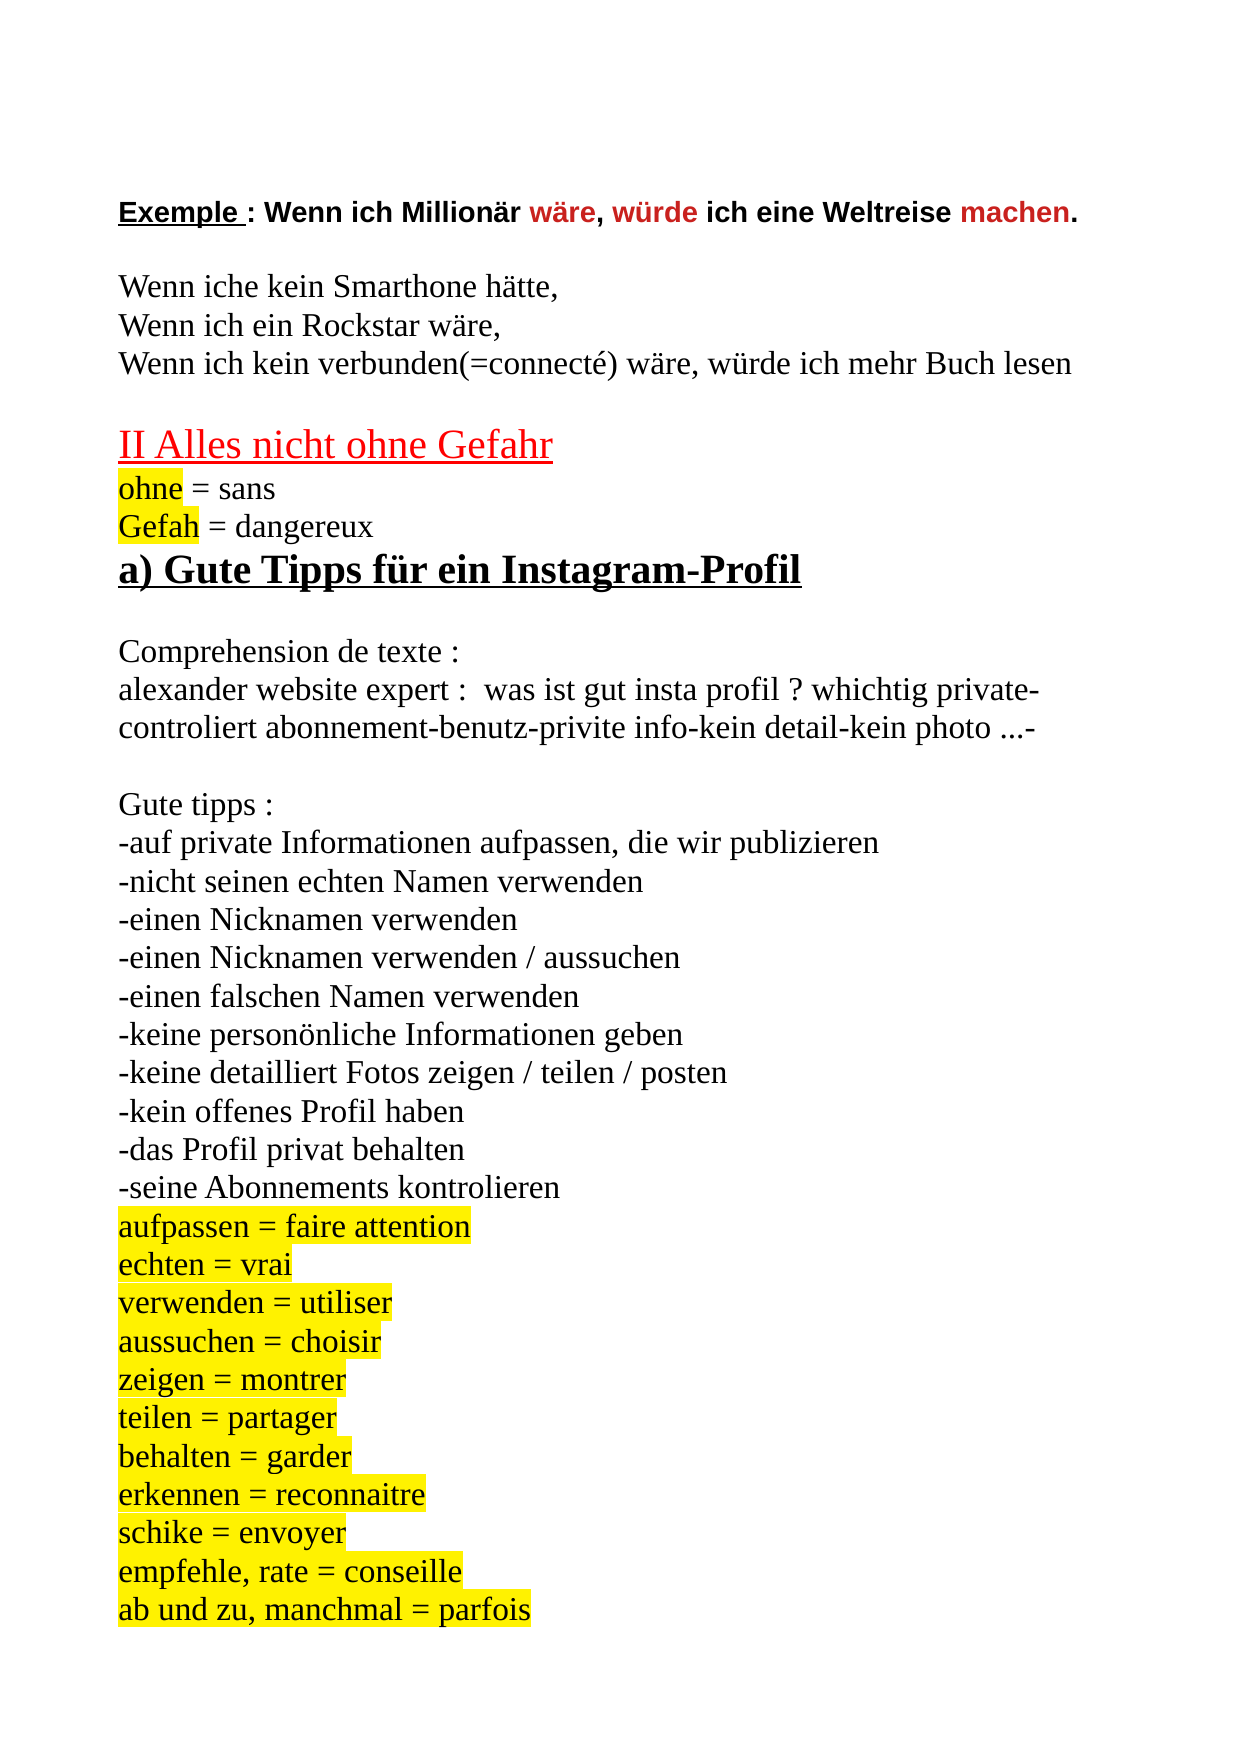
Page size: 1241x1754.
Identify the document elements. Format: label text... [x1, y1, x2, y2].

text -nicht seinen echten Namen verwenden [118, 861, 1122, 899]
text behalten = garder [118, 1436, 1122, 1474]
text -kein offenes Profil haben [118, 1091, 1122, 1129]
text erkennen = reconnaitre [118, 1474, 1122, 1512]
text schike = envoyer [118, 1512, 1122, 1551]
text -auf private Informationen aufpassen, die wir publizieren [118, 822, 1122, 861]
text Exemple : Wenn ich Millionär wäre, würde ich eine Weltreise machen. [118, 195, 1122, 228]
text Gefah = dangereux [118, 506, 1122, 544]
text ab und zu, manchmal = parfois [118, 1589, 1122, 1627]
text verwenden = utiliser [118, 1282, 1122, 1321]
text empfehle, rate = conseille [118, 1551, 1122, 1589]
text Wenn ich kein verbunden(=connecté) wäre, würde ich mehr Buch lesen [118, 343, 1122, 382]
text Wenn iche kein Smarthone hätte, [118, 267, 1122, 305]
text a) Gute Tipps für ein Instagram-Profil [118, 544, 1122, 592]
text Wenn ich ein Rockstar wäre, [118, 305, 1122, 343]
text alexander website expert : was ist gut insta profil ? whichtig private-controliert abonnement-benutz-privite info-kein detail-kein photo ...- [118, 669, 1122, 746]
text -keine detailliert Fotos zeigen / teilen / posten [118, 1052, 1122, 1091]
text -einen falschen Namen verwenden [118, 976, 1122, 1014]
text Gute tipps : [118, 784, 1122, 822]
text zeigen = montrer [118, 1359, 1122, 1397]
text II Alles nicht ohne Gefahr [118, 420, 1122, 468]
text echten = vrai [118, 1244, 1122, 1282]
text aufpassen = faire attention [118, 1206, 1122, 1244]
text -seine Abonnements kontrolieren [118, 1167, 1122, 1206]
text -keine personönliche Informationen geben [118, 1014, 1122, 1052]
text -einen Nicknamen verwenden [118, 899, 1122, 937]
text ohne = sans [118, 468, 1122, 506]
text teilen = partager [118, 1397, 1122, 1436]
text -das Profil privat behalten [118, 1129, 1122, 1167]
text Comprehension de texte : [118, 631, 1122, 669]
text aussuchen = choisir [118, 1321, 1122, 1359]
text -einen Nicknamen verwenden / aussuchen [118, 937, 1122, 976]
